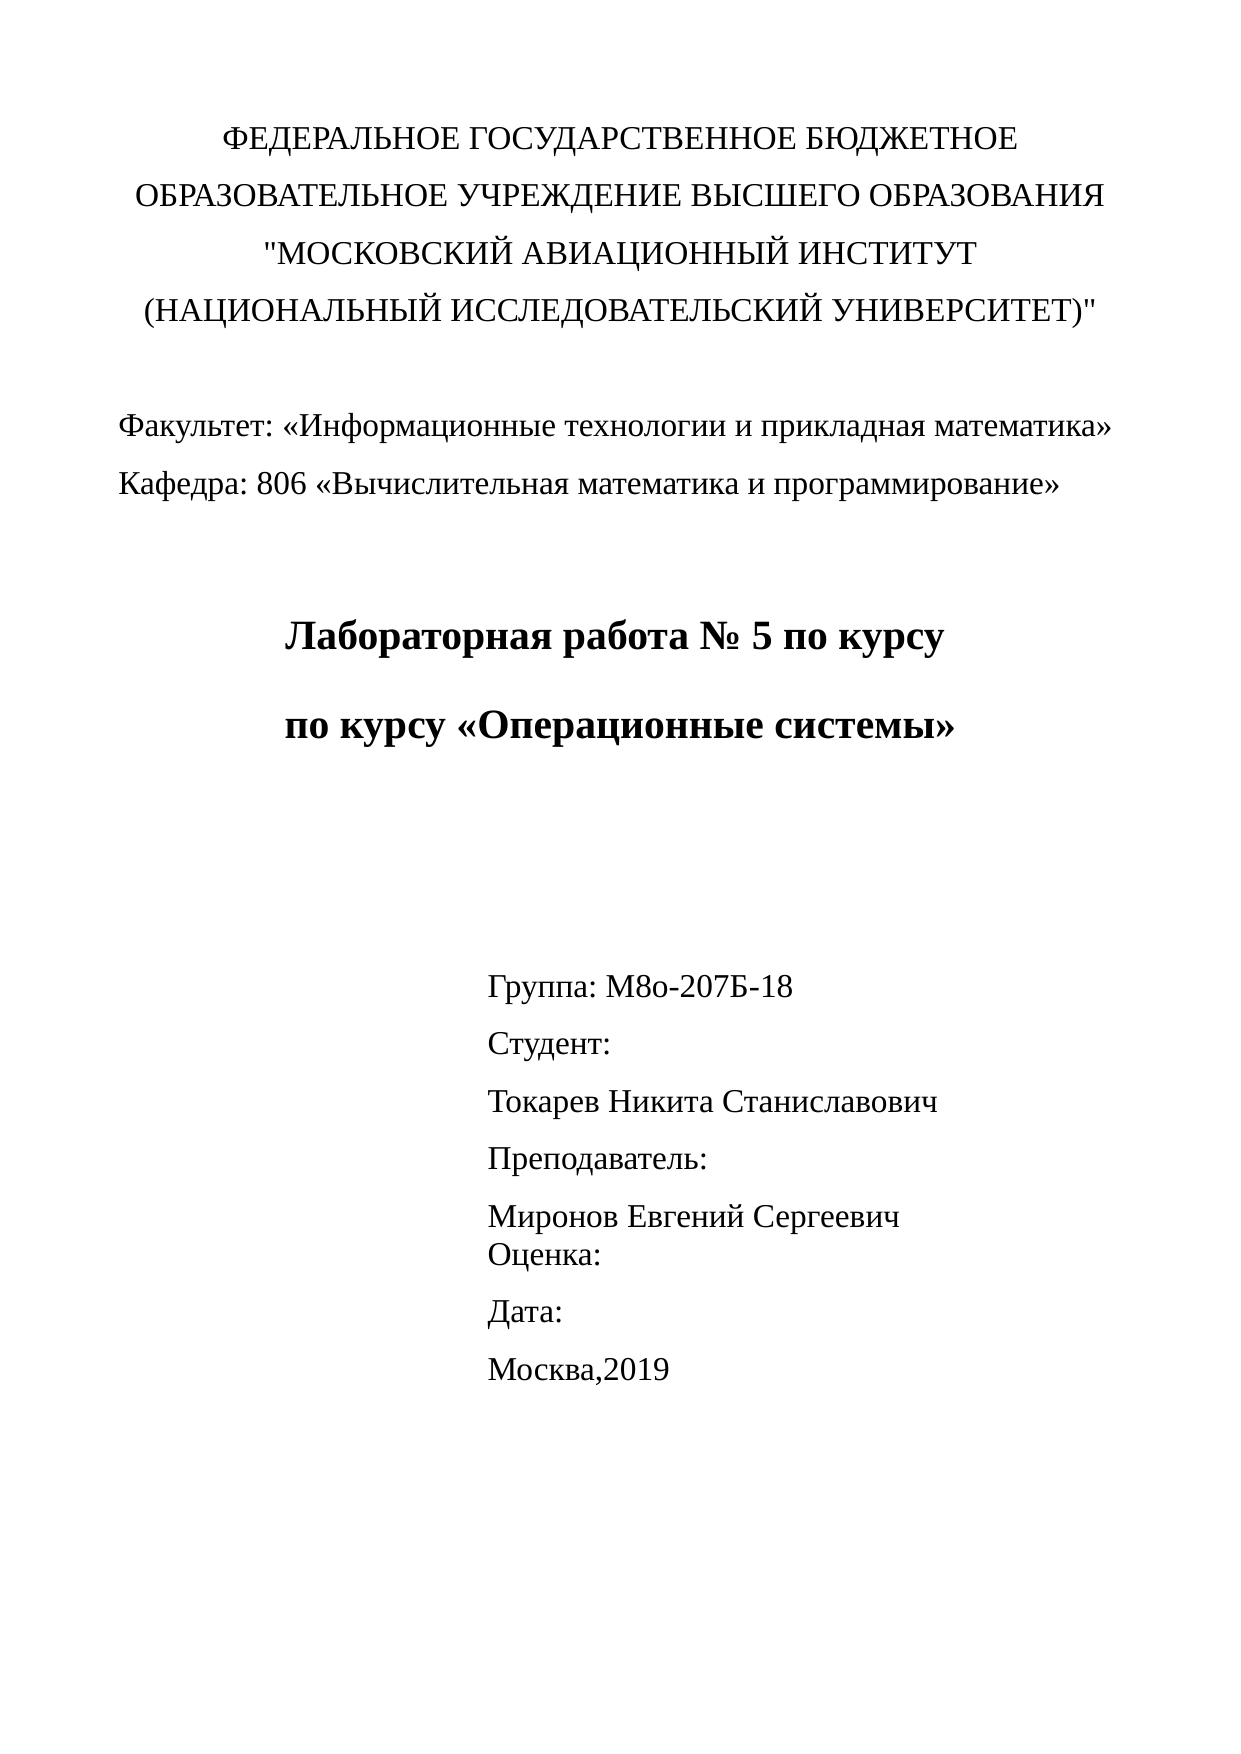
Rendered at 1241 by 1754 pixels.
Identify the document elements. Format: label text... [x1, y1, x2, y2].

text Лабораторная работа № 5 по курсу [118, 610, 1122, 658]
text Кафедра: 806 «Вычислительная математика и программирование» [118, 463, 1122, 501]
text Студент: [487, 1023, 1122, 1062]
text Группа: M8o-207Б-18 [118, 966, 1122, 1004]
text Факультет: «Информационные технологии и прикладная математика» [118, 406, 1122, 444]
text ФЕДЕРАЛЬНОЕ ГОСУДАРСТВЕННОЕ БЮДЖЕТНОЕ ОБРАЗОВАТЕЛЬНОЕ УЧРЕЖДЕНИЕ ВЫСШЕГО ОБРАЗОВАНИЯ "МОСКОВСКИЙ АВИАЦИОННЫЙ ИНСТИТУТ (НАЦИОНАЛЬНЫЙ ИССЛЕДОВАТЕЛЬСКИЙ УНИВЕРСИТЕТ)" [118, 118, 1122, 329]
text по курсу «Операционные системы» [118, 699, 1122, 747]
text Преподаватель: [487, 1138, 1122, 1177]
text Токарев Никита Станиславович [487, 1081, 1122, 1119]
text Дата: [487, 1292, 1122, 1330]
text Москва,2019 [487, 1349, 1122, 1388]
text Миронов Евгений Сергеевич [118, 1196, 1122, 1234]
text Оценка: [487, 1234, 1122, 1273]
